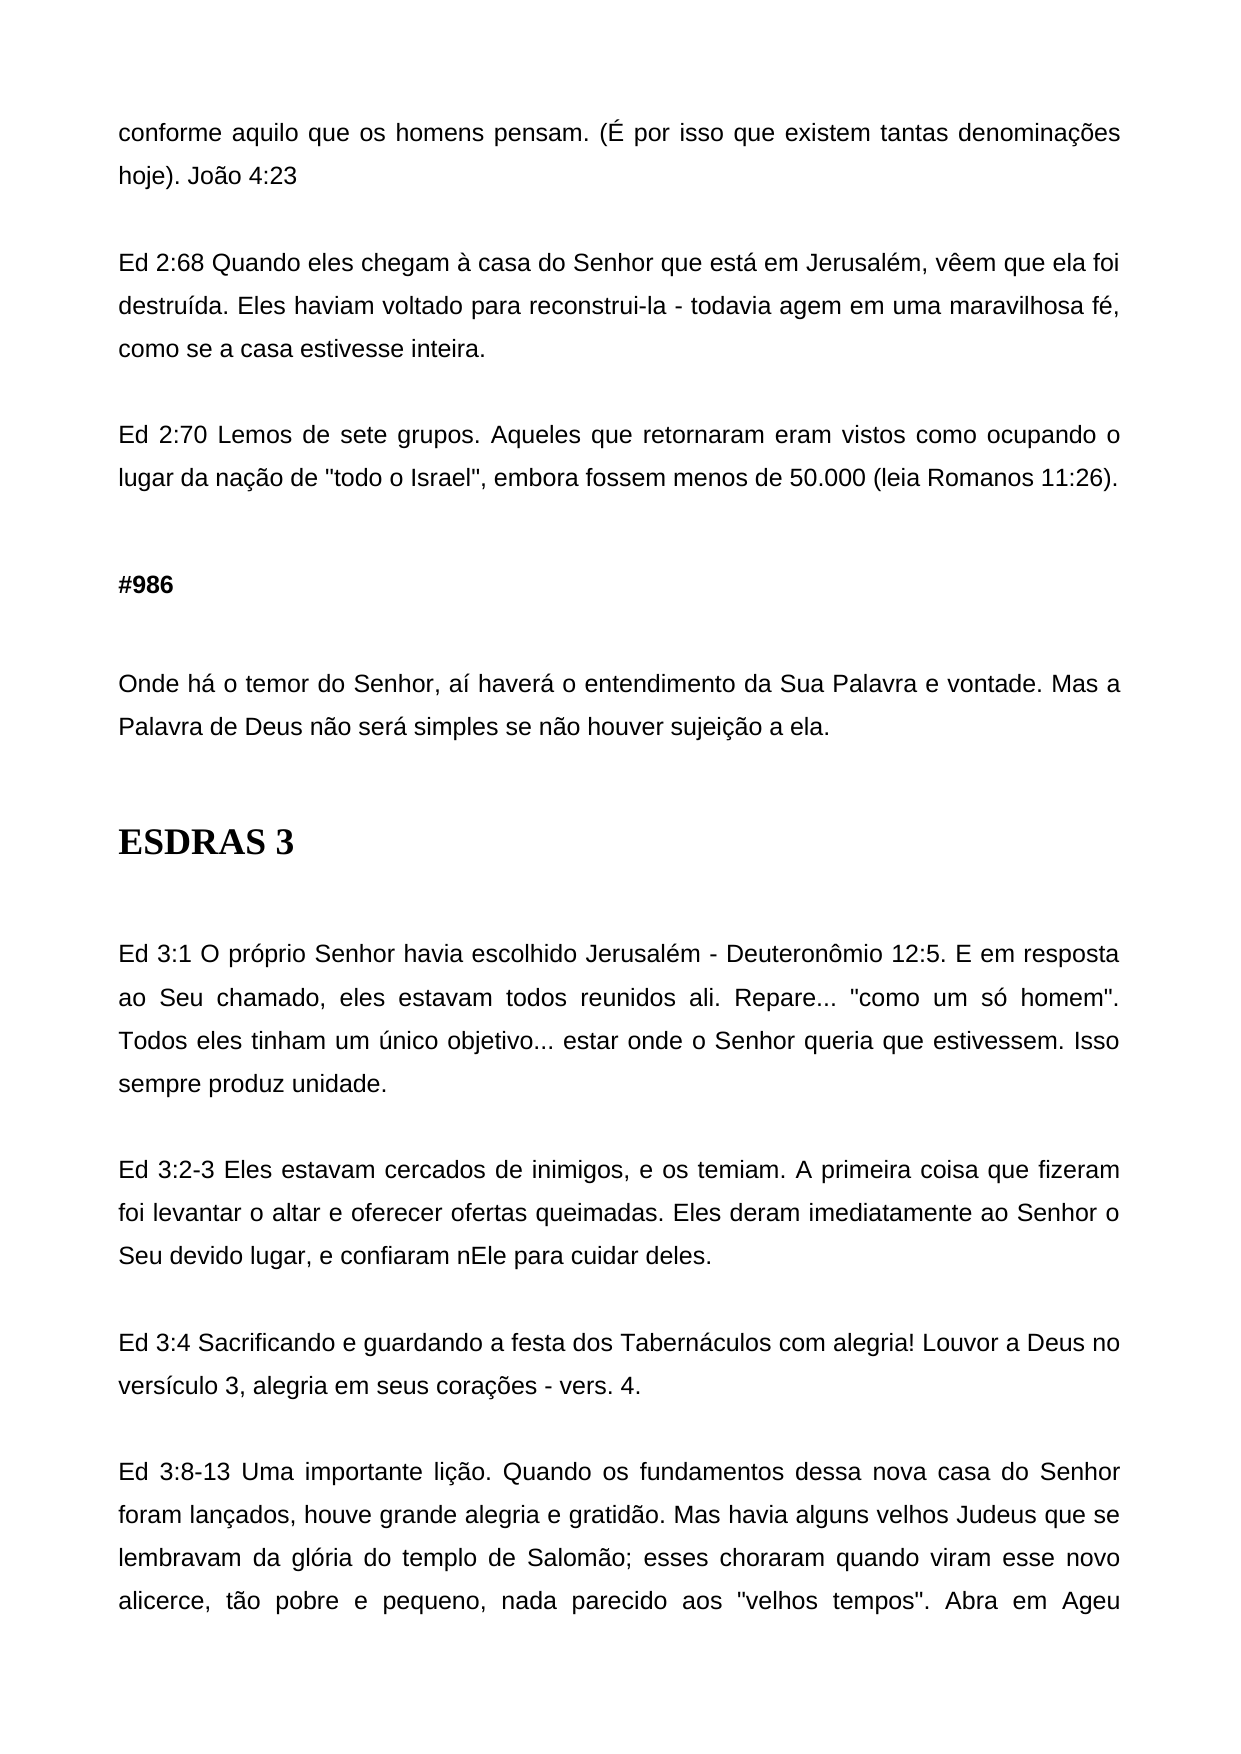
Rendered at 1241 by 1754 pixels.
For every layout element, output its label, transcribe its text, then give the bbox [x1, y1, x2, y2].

text Ed 3:4 Sacrificando e guardando a festa dos Tabernáculos com alegria! Louvor a Deus no versículo 3, alegria em seus corações - vers. 4. [118, 1328, 1122, 1399]
subtitle #986 [118, 570, 1122, 599]
text Ed 2:70 Lemos de sete grupos. Aqueles que retornaram eram vistos como ocupando o lugar da nação de "todo o Israel", embora fossem menos de 50.000 (leia Romanos 11:26). [118, 420, 1122, 492]
text Ed 3:2-3 Eles estavam cercados de inimigos, e os temiam. A primeira coisa que fizeram foi levantar o altar e oferecer ofertas queimadas. Eles deram imediatamente ao Senhor o Seu devido lugar, e confiaram nEle para cuidar deles. [118, 1155, 1122, 1270]
text Onde há o temor do Senhor, aí haverá o entendimento da Sua Palavra e vontade. Mas a Palavra de Deus não será simples se não houver sujeição a ela. [118, 669, 1122, 741]
text Ed 3:8-13 Uma importante lição. Quando os fundamentos dessa nova casa do Senhor foram lançados, houve grande alegria e gratidão. Mas havia alguns velhos Judeus que se lembravam da glória do templo de Salomão; esses choraram quando viram esse novo alicerce, tão pobre e pequeno, nada parecido aos "velhos tempos". Abra em Ageu [118, 1457, 1122, 1615]
text Ed 2:68 Quando eles chegam à casa do Senhor que está em Jerusalém, vêem que ela foi destruída. Eles haviam voltado para reconstrui-la - todavia agem em uma maravilhosa fé, como se a casa estivesse inteira. [118, 247, 1122, 362]
text Ed 3:1 O próprio Senhor havia escolhido Jerusalém - Deuteronômio 12:5. E em resposta ao Seu chamado, eles estavam todos reunidos ali. Repare... "como um só homem". Todos eles tinham um único objetivo... estar onde o Senhor queria que estivessem. Isso sempre produz unidade. [118, 939, 1122, 1098]
subtitle ESDRAS 3 [118, 819, 1122, 862]
text conforme aquilo que os homens pensam. (É por isso que existem tantas denominações hoje). João 4:23 [118, 118, 1122, 190]
